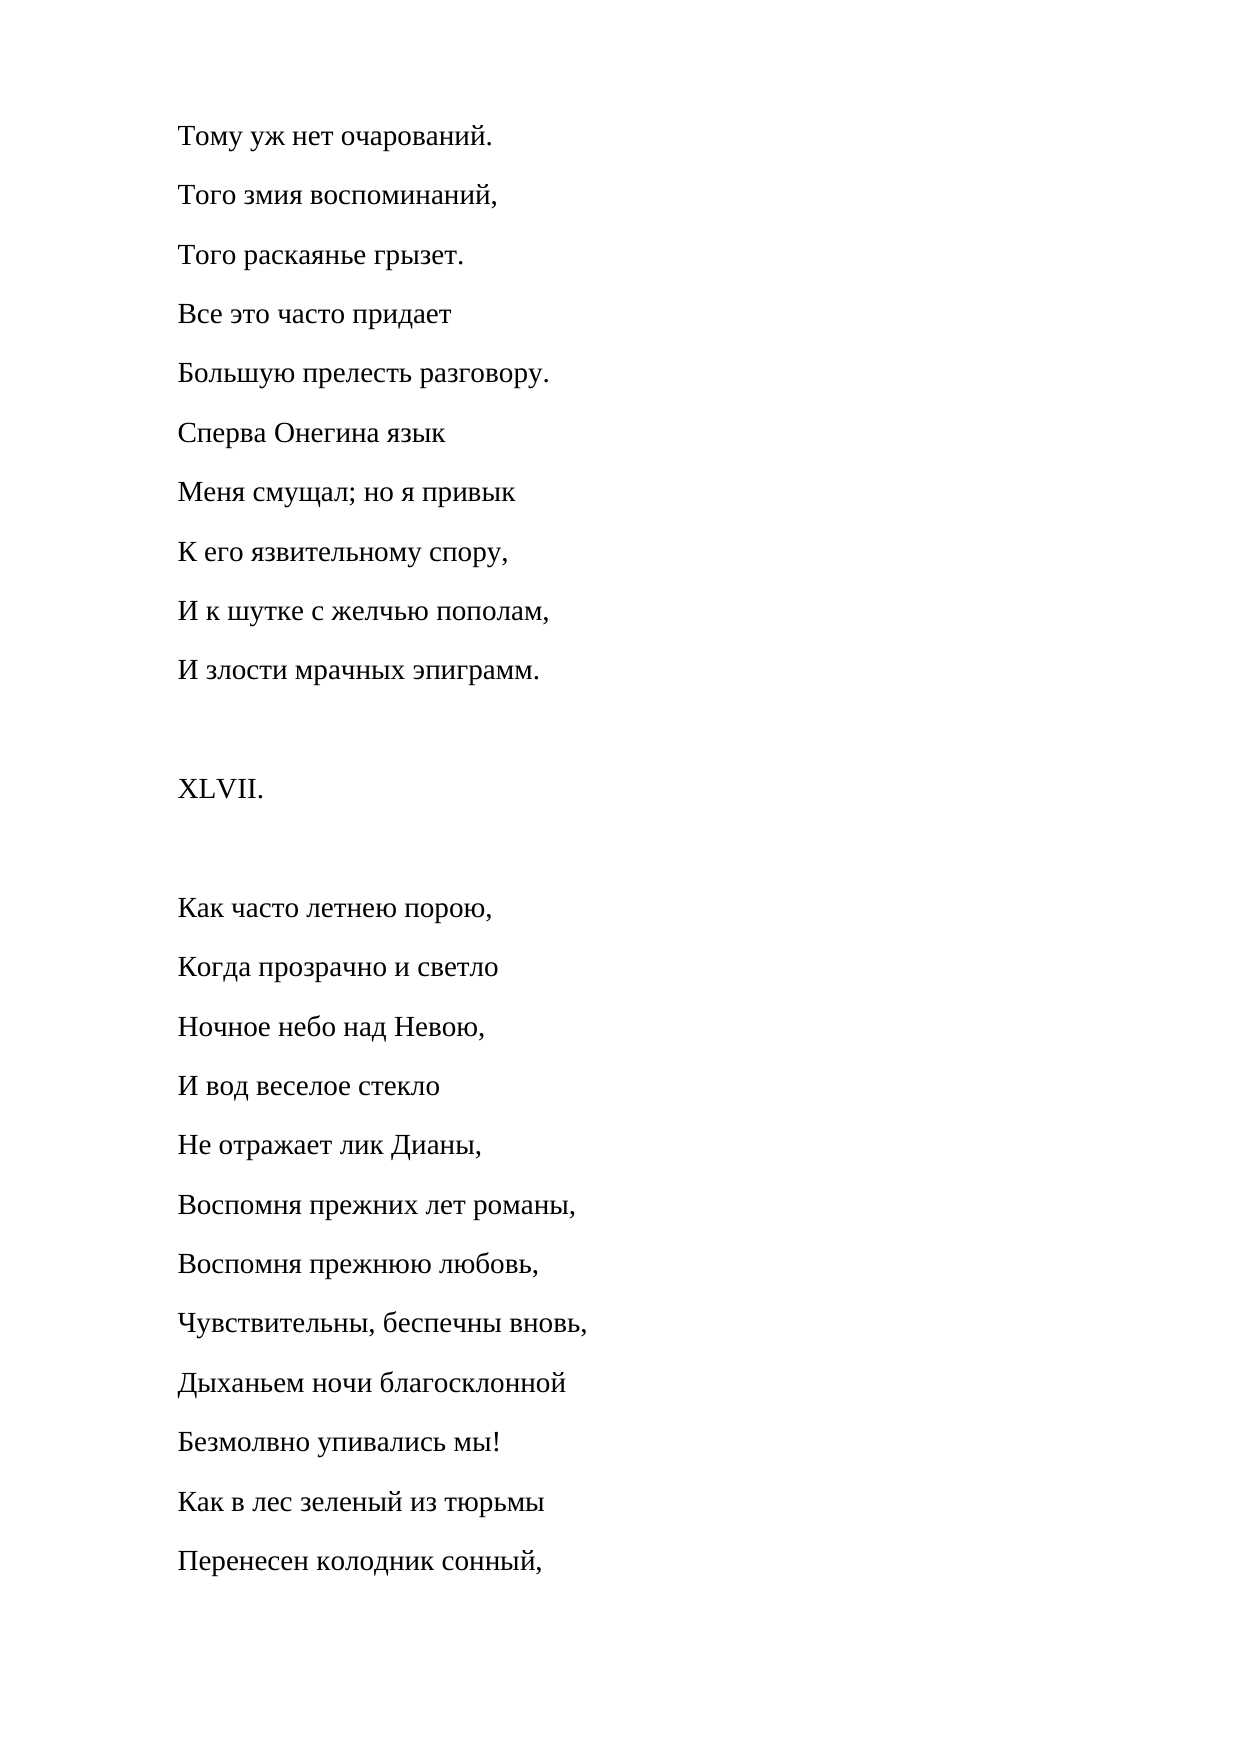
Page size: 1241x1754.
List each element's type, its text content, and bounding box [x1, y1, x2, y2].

text Воспомня прежних лет романы, [177, 1187, 1152, 1220]
text Не отражает лик Дианы, [177, 1127, 1152, 1161]
text Того раскаянье грызет. [177, 237, 1152, 270]
text Чувствительны, беспечны вновь, [177, 1306, 1152, 1339]
text Сперва Онегина язык [177, 415, 1152, 448]
text Перенесен колодник сонный, [177, 1543, 1152, 1577]
text К его язвительному спору, [177, 534, 1152, 567]
text Дыханьем ночи благосклонной [177, 1365, 1152, 1398]
text Того змия воспоминаний, [177, 177, 1152, 211]
text Как часто летнею порою, [177, 890, 1152, 923]
text И к шутке с желчью пополам, [177, 593, 1152, 627]
text И вод веселое стекло [177, 1068, 1152, 1102]
text Когда прозрачно и светло [177, 949, 1152, 983]
text Тому уж нет очарований. [177, 118, 1152, 152]
text Как в лес зеленый из тюрьмы [177, 1484, 1152, 1517]
text Большую прелесть разговору. [177, 356, 1152, 389]
text Меня смущал; но я привык [177, 474, 1152, 508]
text Безмолвно упивались мы! [177, 1424, 1152, 1458]
text Воспомня прежнюю любовь, [177, 1246, 1152, 1280]
text Все это часто придает [177, 296, 1152, 330]
text Ночное небо над Невою, [177, 1009, 1152, 1042]
text XLVII. [177, 771, 1152, 805]
text И злости мрачных эпиграмм. [177, 652, 1152, 686]
